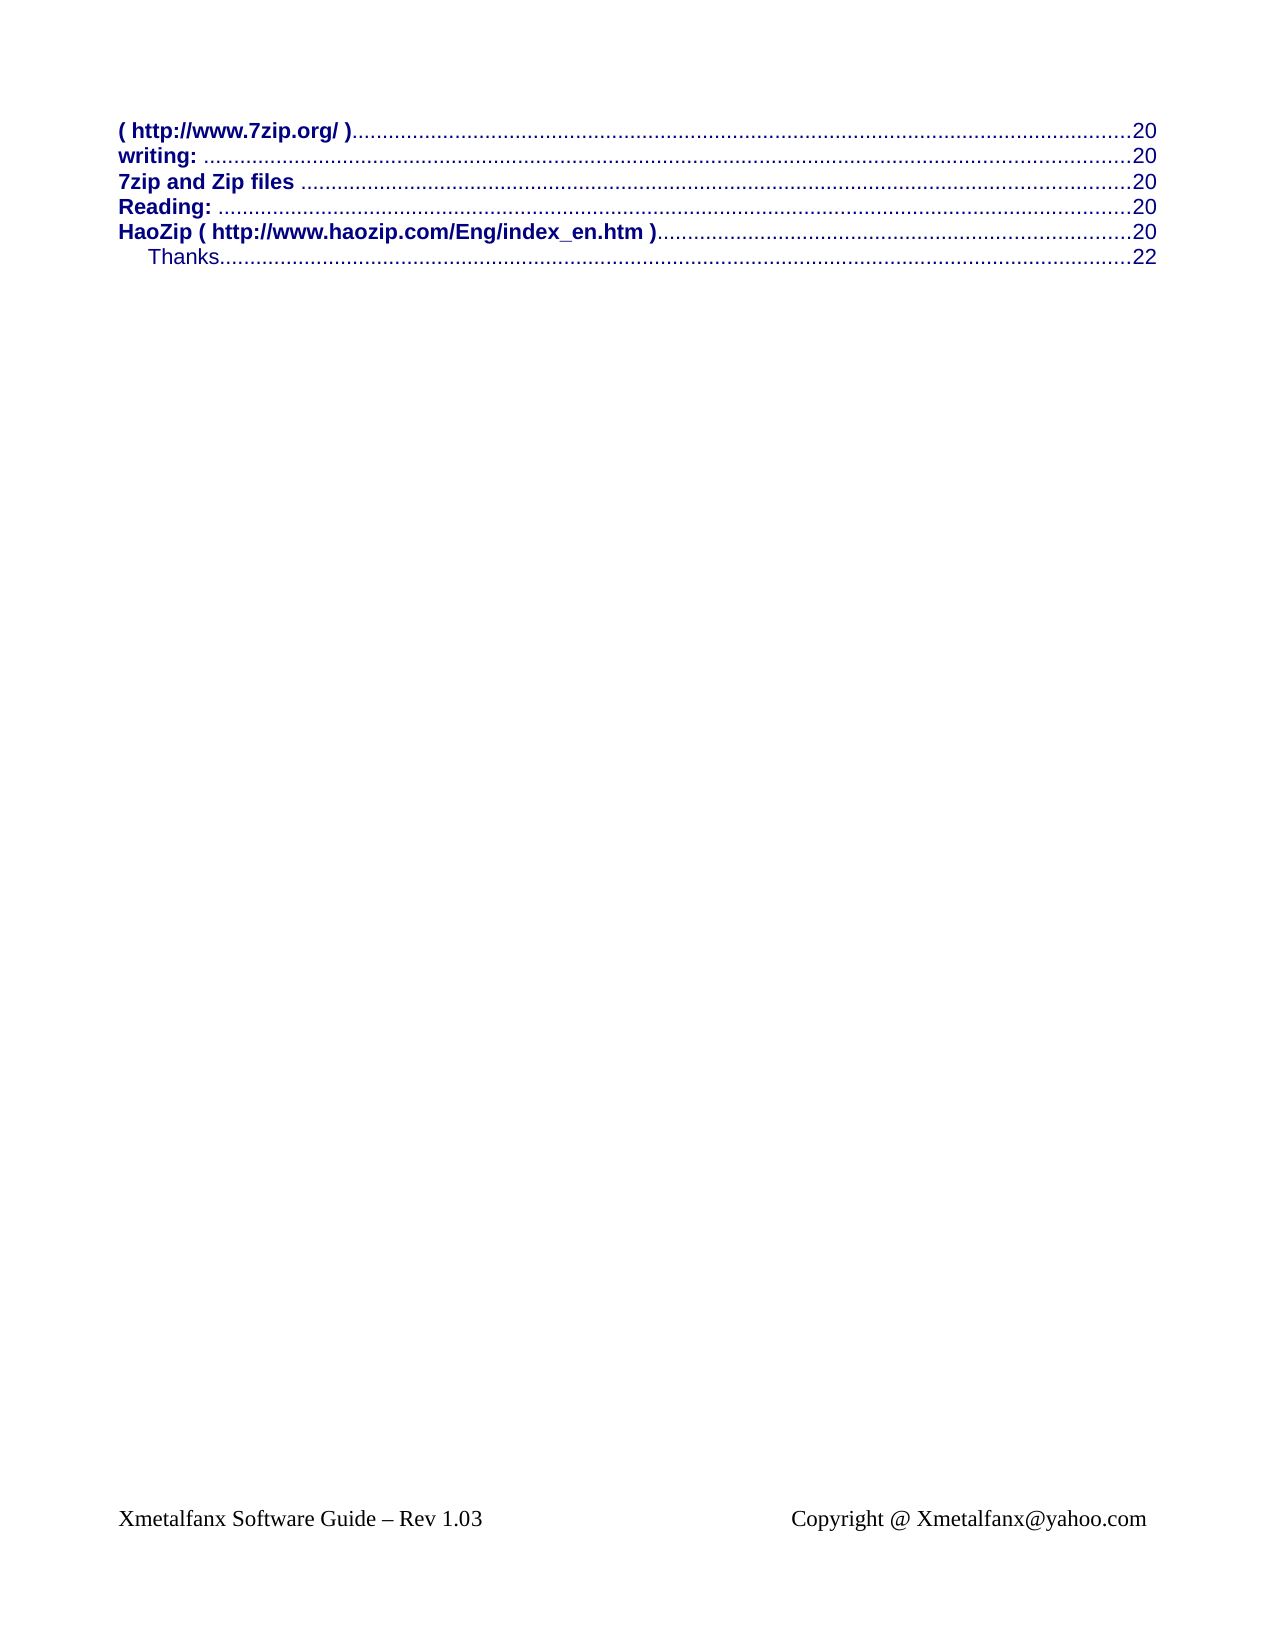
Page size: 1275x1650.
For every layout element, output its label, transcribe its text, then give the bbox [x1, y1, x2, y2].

text writing: 20 [118, 143, 1157, 168]
text ( http://www.7zip.org/ ) 20 [118, 118, 1157, 143]
text Reading: 20 [118, 194, 1157, 219]
text 7zip and Zip files 20 [118, 168, 1157, 194]
text Thanks 22 [148, 244, 1157, 269]
text HaoZip ( http://www.haozip.com/Eng/index_en.htm ) 20 [118, 219, 1157, 244]
